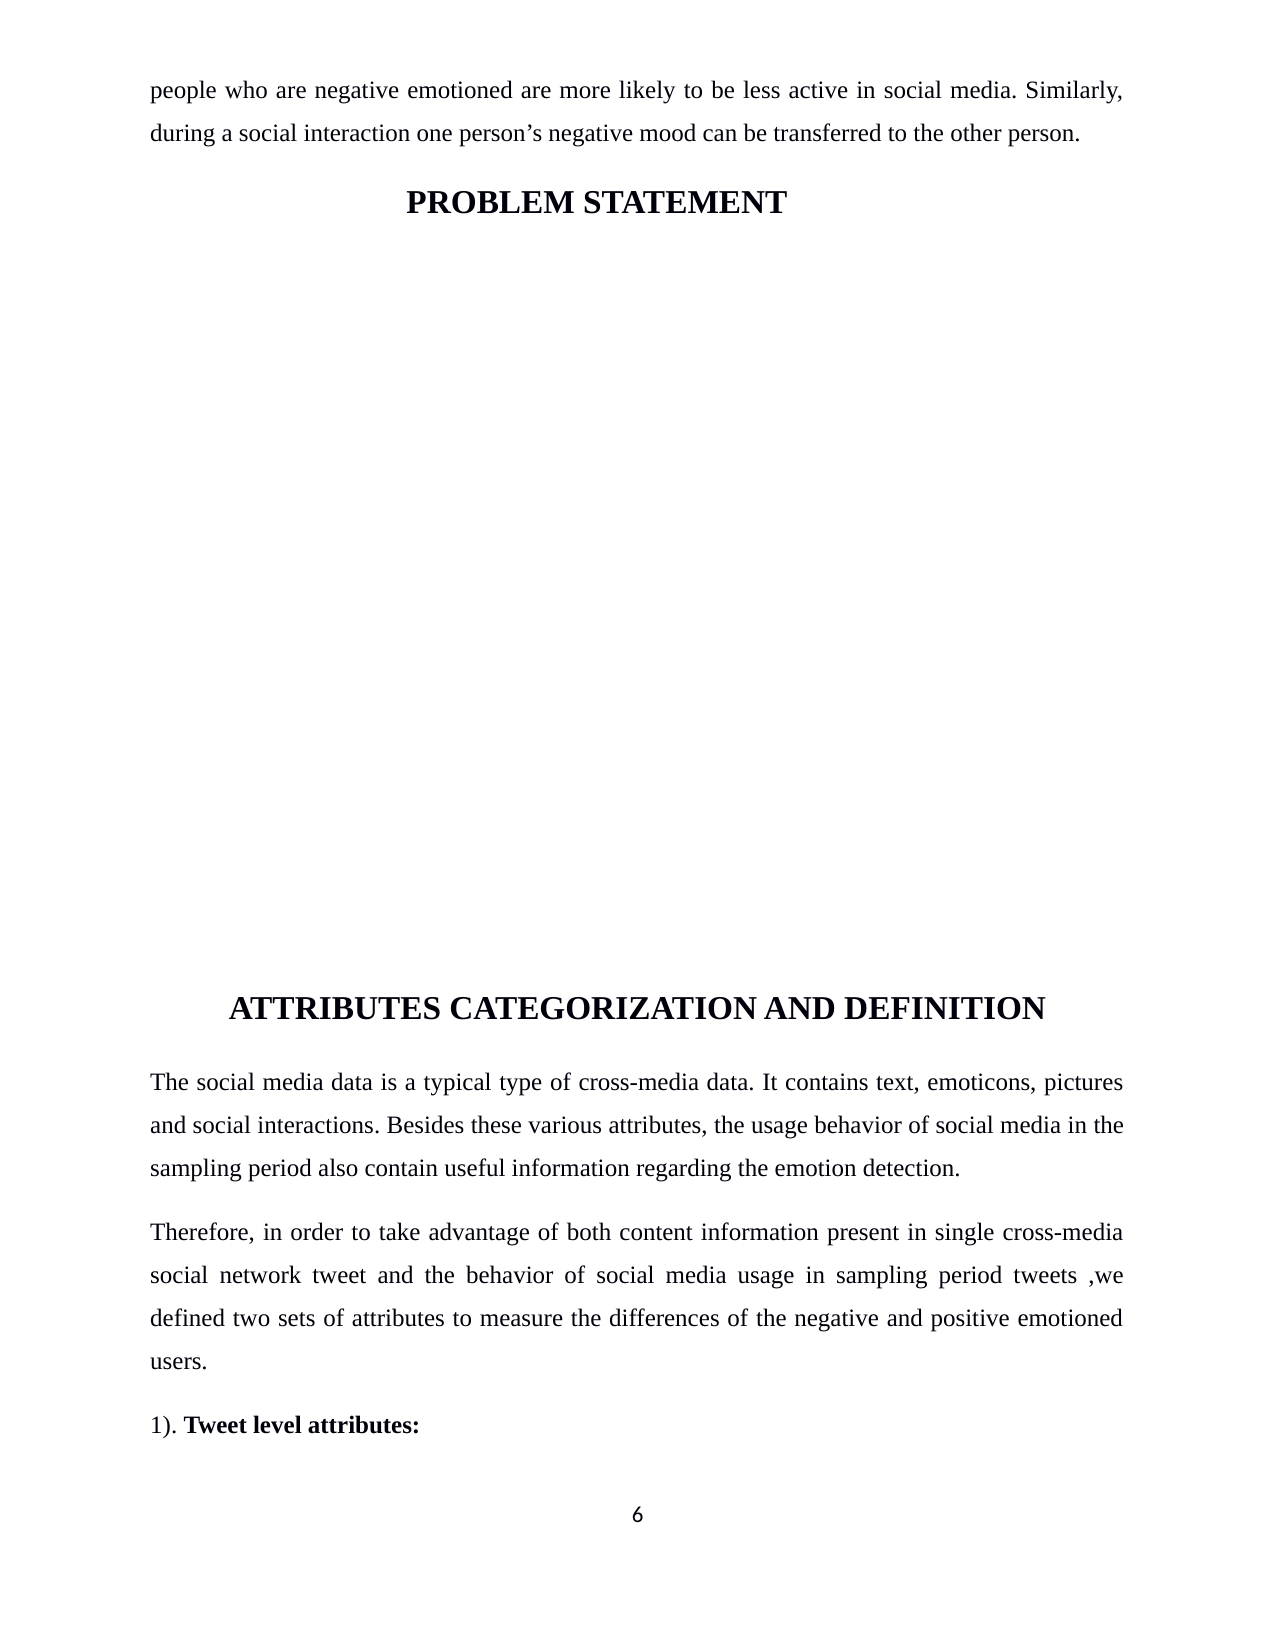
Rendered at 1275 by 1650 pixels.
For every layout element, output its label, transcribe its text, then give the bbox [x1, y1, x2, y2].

text Therefore, in order to take advantage of both content information present in single cross-media social network tweet and the behavior of social media usage in sampling period tweets ,we defined two sets of attributes to measure the differences of the negative and positive emotioned users. [150, 1217, 1125, 1375]
text The social media data is a typical type of cross-media data. It contains text, emoticons, pictures and social interactions. Besides these various attributes, the usage behavior of social media in the sampling period also contain useful information regarding the emotion detection. [150, 1067, 1125, 1182]
text PROBLEM STATEMENT [150, 182, 1125, 220]
text ATTRIBUTES CATEGORIZATION AND DEFINITION [150, 988, 1125, 1027]
text 1). Tweet level attributes: [150, 1410, 1125, 1439]
text people who are negative emotioned are more likely to be less active in social media. Similarly, during a social interaction one person’s negative mood can be transferred to the other person. [150, 75, 1125, 147]
